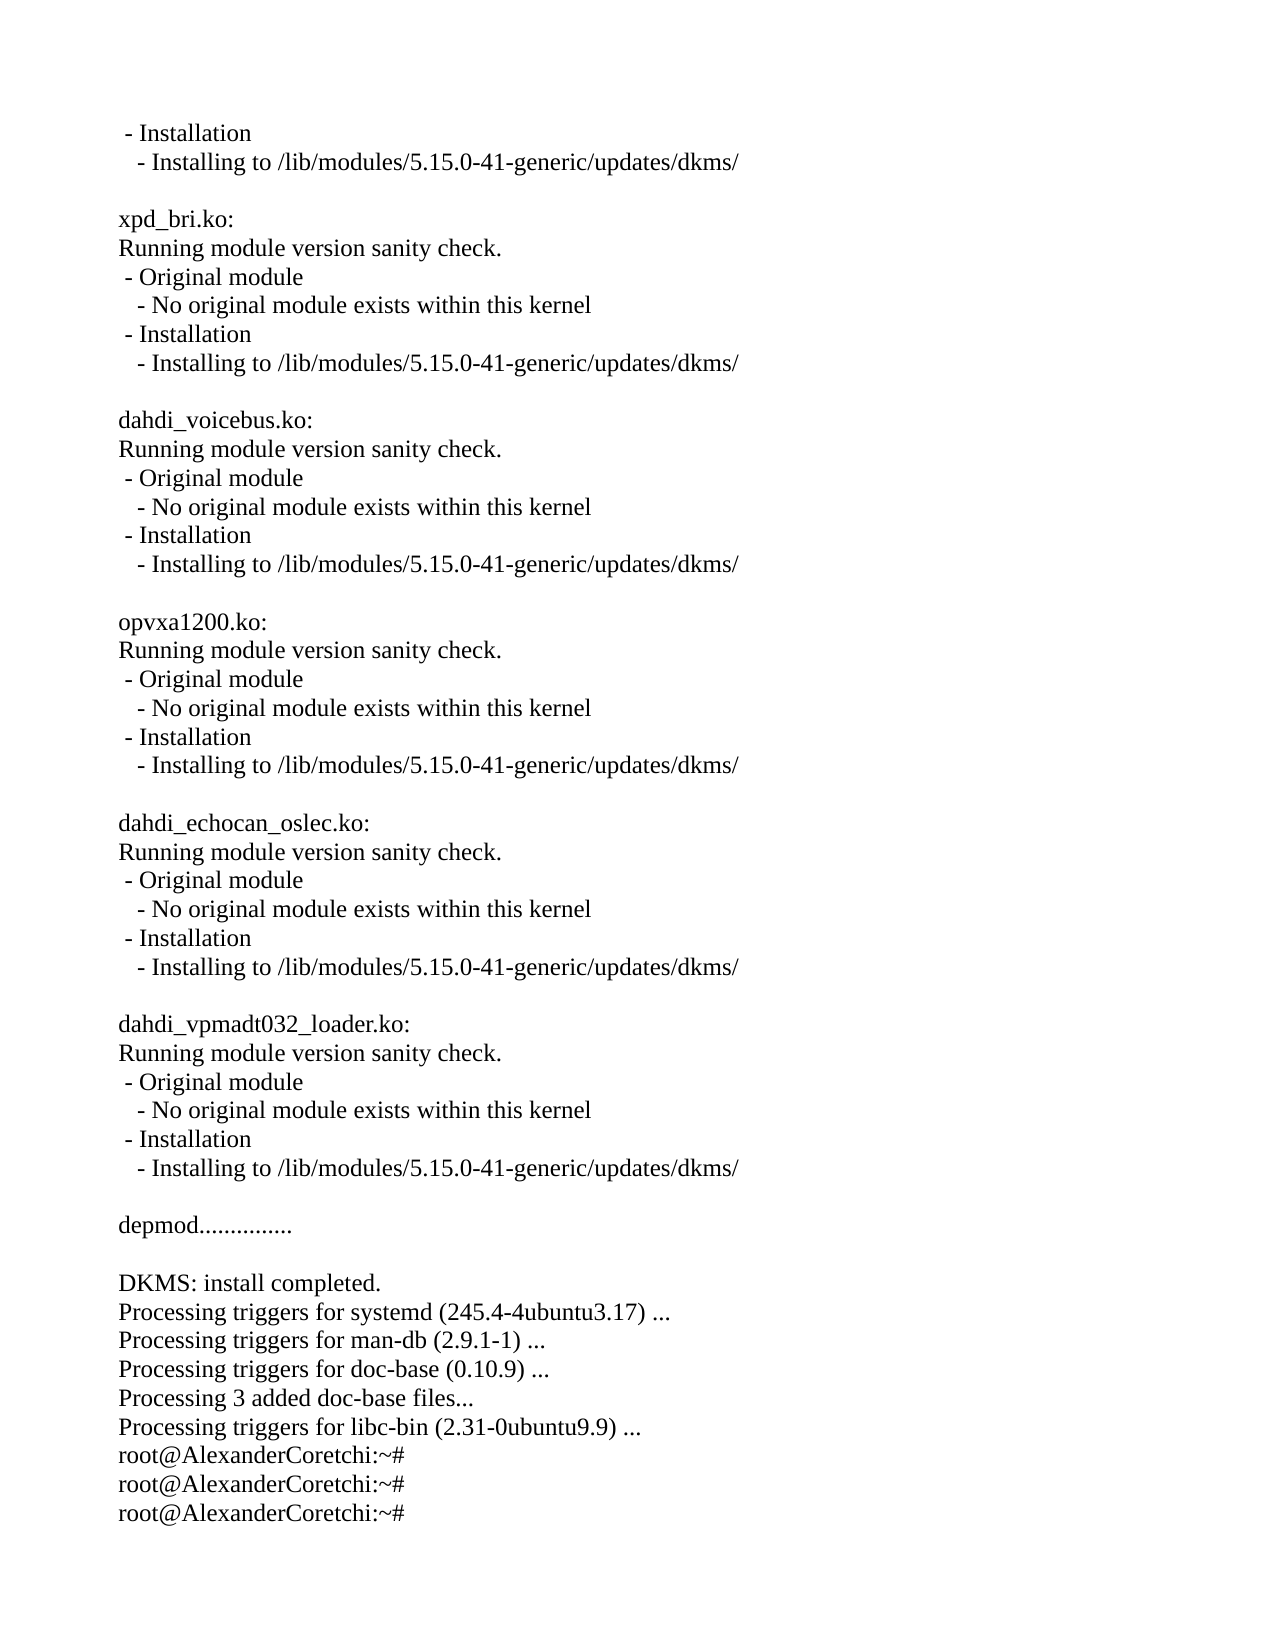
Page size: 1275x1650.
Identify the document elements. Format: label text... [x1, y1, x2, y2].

text - Installing to /lib/modules/5.15.0-41-generic/updates/dkms/ [118, 549, 1157, 578]
text - No original module exists within this kernel [118, 291, 1157, 319]
text - No original module exists within this kernel [118, 492, 1157, 521]
text root@AlexanderCoretchi:~# [118, 1441, 1157, 1469]
text root@AlexanderCoretchi:~# [118, 1498, 1157, 1527]
text - Original module [118, 664, 1157, 693]
text - No original module exists within this kernel [118, 1096, 1157, 1124]
text - Installing to /lib/modules/5.15.0-41-generic/updates/dkms/ [118, 147, 1157, 176]
text xpd_bri.ko: [118, 204, 1157, 233]
text - Installing to /lib/modules/5.15.0-41-generic/updates/dkms/ [118, 751, 1157, 779]
text dahdi_vpmadt032_loader.ko: [118, 1009, 1157, 1038]
text - Installing to /lib/modules/5.15.0-41-generic/updates/dkms/ [118, 348, 1157, 377]
text - Original module [118, 262, 1157, 291]
text - Installation [118, 923, 1157, 952]
text Processing triggers for man-db (2.9.1-1) ... [118, 1326, 1157, 1354]
text - Installation [118, 1124, 1157, 1153]
text Running module version sanity check. [118, 636, 1157, 664]
text - Installation [118, 722, 1157, 751]
text Processing triggers for systemd (245.4-4ubuntu3.17) ... [118, 1297, 1157, 1326]
text - Installing to /lib/modules/5.15.0-41-generic/updates/dkms/ [118, 1153, 1157, 1182]
text opvxa1200.ko: [118, 607, 1157, 636]
text - Installation [118, 319, 1157, 348]
text - Original module [118, 463, 1157, 492]
text - Installation [118, 521, 1157, 549]
text - No original module exists within this kernel [118, 693, 1157, 722]
text root@AlexanderCoretchi:~# [118, 1469, 1157, 1498]
text Running module version sanity check. [118, 233, 1157, 262]
text - Original module [118, 1067, 1157, 1096]
text dahdi_voicebus.ko: [118, 406, 1157, 434]
text - Installation [118, 118, 1157, 147]
text - No original module exists within this kernel [118, 894, 1157, 923]
text - Original module [118, 866, 1157, 894]
text Running module version sanity check. [118, 434, 1157, 463]
text Processing triggers for libc-bin (2.31-0ubuntu9.9) ... [118, 1412, 1157, 1441]
text Running module version sanity check. [118, 1038, 1157, 1067]
text DKMS: install completed. [118, 1268, 1157, 1297]
text depmod............... [118, 1211, 1157, 1239]
text Processing triggers for doc-base (0.10.9) ... [118, 1354, 1157, 1383]
text Running module version sanity check. [118, 837, 1157, 866]
text Processing 3 added doc-base files... [118, 1383, 1157, 1412]
text dahdi_echocan_oslec.ko: [118, 808, 1157, 837]
text - Installing to /lib/modules/5.15.0-41-generic/updates/dkms/ [118, 952, 1157, 981]
